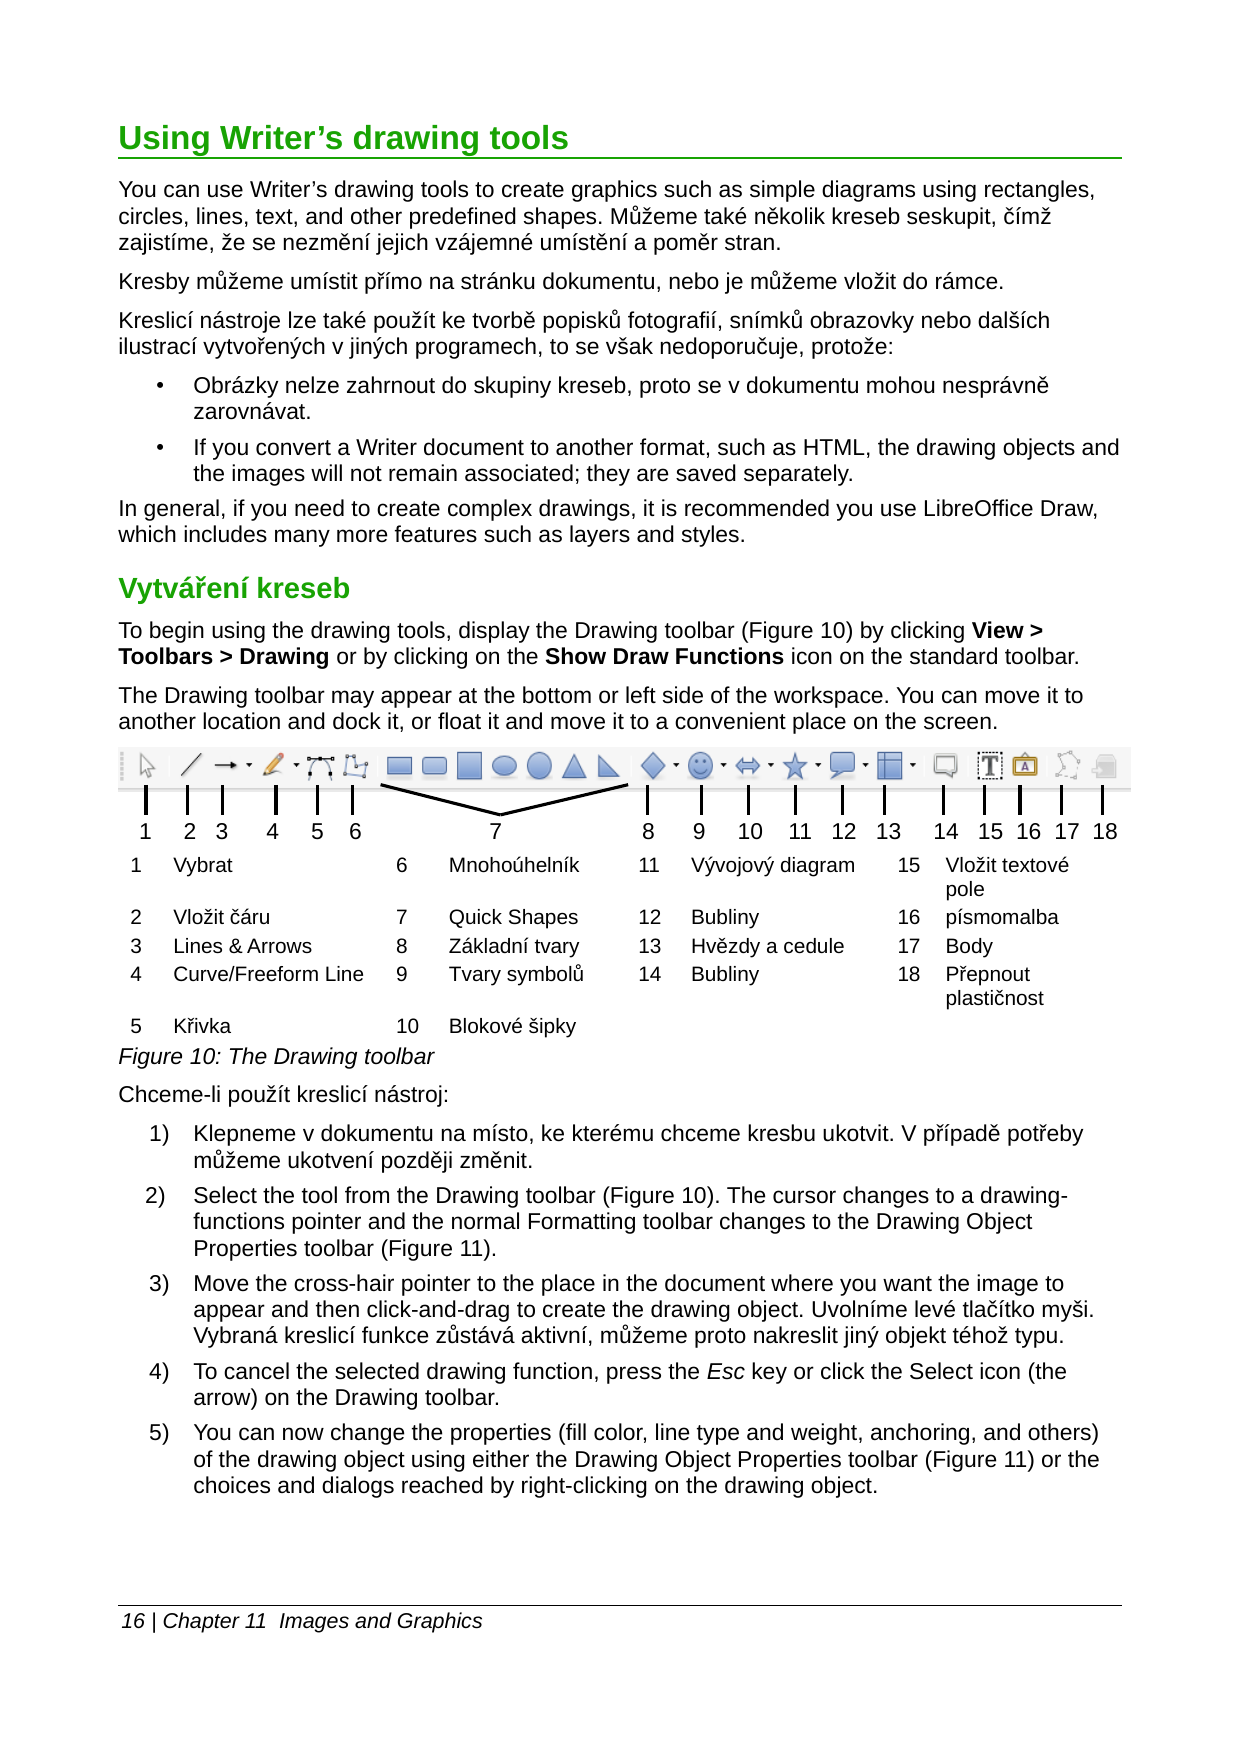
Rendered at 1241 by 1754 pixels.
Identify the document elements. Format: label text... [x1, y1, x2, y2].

table_cell Křivka [161, 1014, 384, 1043]
list Select the tool from the Drawing toolbar (Figure 10). The cursor changes to a drawing-functions pointer and the normal Formatting toolbar changes to the Drawing Object Properties toolbar (Figure 11). [165, 1182, 1122, 1261]
table_cell 13 [626, 934, 679, 962]
table_cell Body [934, 934, 1122, 962]
text You can use Writer’s drawing tools to create graphics such as simple diagrams using rectangles, circles, lines, text, and other predefined shapes. Můžeme také několik kreseb seskupit, čímž zajistíme, že se nezmění jejich vzájemné umístění a poměr stran. [118, 176, 1122, 255]
table_cell 9 [384, 962, 437, 1014]
table_cell Mnohoúhelník [437, 853, 626, 905]
table_cell 4 [118, 962, 161, 1014]
table_cell 2 [118, 905, 161, 933]
subtitle Vytváření kreseb [118, 571, 1122, 605]
table_cell [885, 1014, 933, 1043]
table_cell 8 [384, 934, 437, 962]
table_cell Lines & Arrows [161, 934, 384, 962]
table_cell 12 [626, 905, 679, 933]
table_cell 10 [384, 1014, 437, 1043]
table_cell 17 [885, 934, 933, 962]
table_cell Bubliny [679, 905, 885, 933]
subtitle Using Writer’s drawing tools [118, 118, 1122, 157]
text To begin using the drawing tools, display the Drawing toolbar (Figure 10) by clicking View > Toolbars > Drawing or by clicking on the Show Draw Functions icon on the standard toolbar. [118, 617, 1122, 669]
list You can now change the properties (fill color, line type and weight, anchoring, and others) of the drawing object using either the Drawing Object Properties toolbar (Figure 11) or the choices and dialogs reached by right-clicking on the drawing object. [169, 1419, 1122, 1498]
table_cell Figure 10: The Drawing toolbar [118, 1043, 1122, 1069]
table_cell Vložit čáru [161, 905, 384, 933]
table_cell písmomalba [934, 905, 1122, 933]
table_cell Quick Shapes [437, 905, 626, 933]
table_cell Vložit textové pole [934, 853, 1122, 905]
table_cell 7 [384, 905, 437, 933]
table_cell Bubliny [679, 962, 885, 1014]
table_cell 6 [384, 853, 437, 905]
text Kresby můžeme umístit přímo na stránku dokumentu, nebo je můžeme vložit do rámce. [118, 268, 1122, 294]
list Move the cross-hair pointer to the place in the document where you want the image to appear and then click-and-drag to create the drawing object. Uvolníme levé tlačítko myši. Vybraná kreslicí funkce zůstává aktivní, můžeme proto nakreslit jiný objekt téhož typu. [169, 1270, 1122, 1349]
table_cell [934, 1014, 1122, 1043]
list Chceme-li použít kreslicí nástroj: [118, 1081, 1122, 1108]
text The Drawing toolbar may appear at the bottom or left side of the workspace. You can move it to another location and dock it, or float it and move it to a convenient place on the screen. [118, 682, 1122, 735]
table_cell 18 [885, 962, 933, 1014]
table_cell Tvary symbolů [437, 962, 626, 1014]
table_cell Hvězdy a cedule [679, 934, 885, 962]
table_cell 16 [885, 905, 933, 933]
picture [118, 747, 1131, 792]
list To cancel the selected drawing function, press the Esc key or click the Select icon (the arrow) on the Drawing toolbar. [169, 1358, 1122, 1410]
table_cell 3 [118, 934, 161, 962]
list Obrázky nelze zahrnout do skupiny kreseb, proto se v dokumentu mohou nesprávně zarovnávat. [156, 372, 1122, 425]
table_cell 15 [885, 853, 933, 905]
table_cell Vybrat [161, 853, 384, 905]
table_cell Blokové šipky [437, 1014, 626, 1043]
table_cell 11 [626, 853, 679, 905]
table_cell 14 [626, 962, 679, 1014]
table_header [118, 792, 1122, 853]
table_cell [679, 1014, 885, 1043]
list If you convert a Writer document to another format, such as HTML, the drawing objects and the images will not remain associated; they are saved separately. [156, 433, 1122, 486]
table_cell [626, 1014, 679, 1043]
table_cell Curve/Freeform Line [161, 962, 384, 1014]
list Kreslicí nástroje lze také použít ke tvorbě popisků fotografií, snímků obrazovky nebo dalších ilustrací vytvořených v jiných programech, to se však nedoporučuje, protože: [118, 307, 1122, 359]
table_cell Přepnout plastičnost [934, 962, 1122, 1014]
table_cell Základní tvary [437, 934, 626, 962]
table_header [420, 792, 586, 813]
table_cell 5 [118, 1014, 161, 1043]
text In general, if you need to create complex drawings, it is recommended you use LibreOffice Draw, which includes many more features such as layers and styles. [118, 495, 1122, 548]
table_cell Vývojový diagram [679, 853, 885, 905]
table_cell 1 [118, 853, 161, 905]
list Klepneme v dokumentu na místo, ke kterému chceme kresbu ukotvit. V případě potřeby můžeme ukotvení později změnit. [169, 1120, 1122, 1173]
